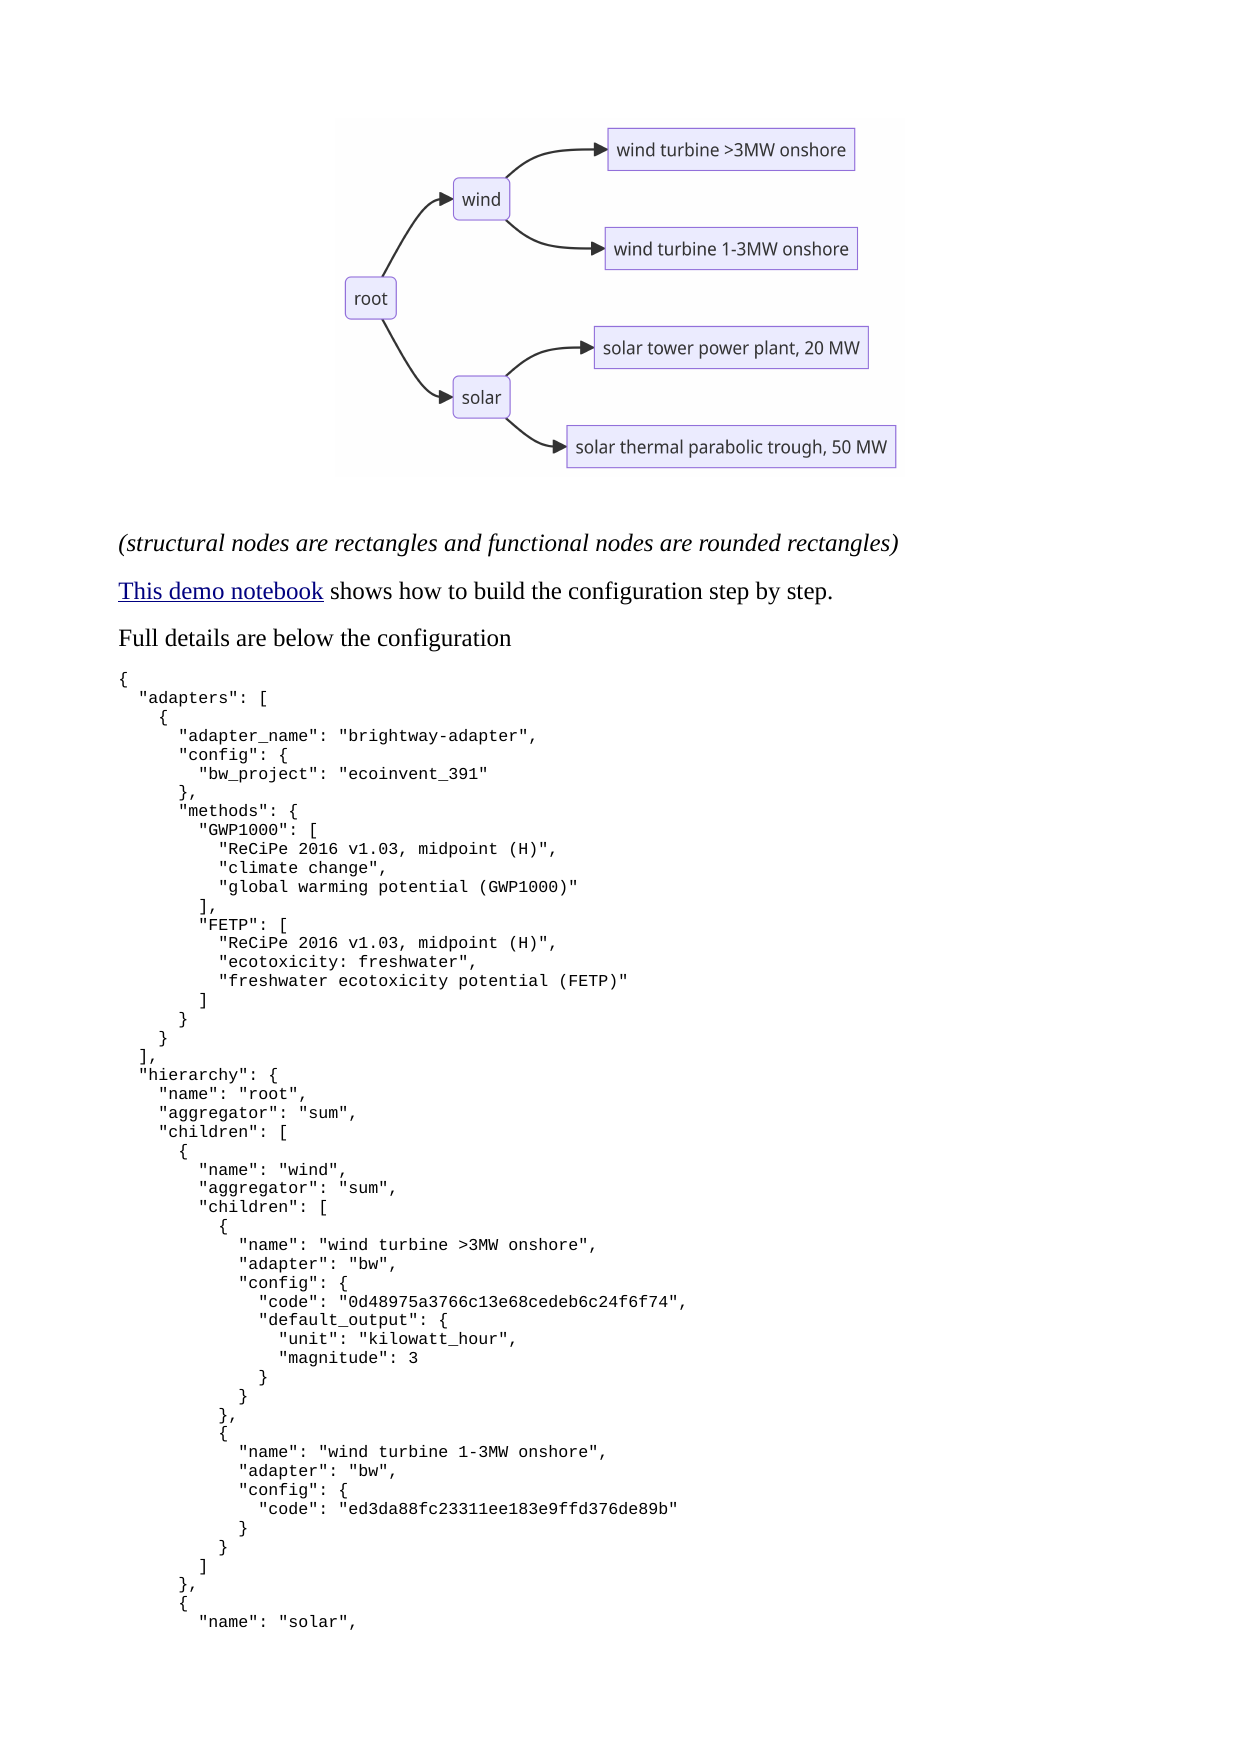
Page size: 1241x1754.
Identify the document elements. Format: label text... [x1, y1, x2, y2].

text "climate change", [118, 859, 1122, 878]
text ], [118, 1048, 1122, 1067]
text } [118, 1519, 1122, 1538]
text "name": "wind turbine 1-3MW onshore", [118, 1444, 1122, 1463]
text "adapters": [ [118, 690, 1122, 709]
text Full details are below the configuration [118, 623, 1122, 652]
text "GWP1000": [ [118, 822, 1122, 841]
text "adapter": "bw", [118, 1255, 1122, 1274]
text "name": "wind turbine >3MW onshore", [118, 1237, 1122, 1255]
text "hierarchy": { [118, 1067, 1122, 1086]
text ] [118, 991, 1122, 1010]
text "freshwater ecotoxicity potential (FETP)" [118, 973, 1122, 991]
text "code": "ed3da88fc23311ee183e9ffd376de89b" [118, 1501, 1122, 1519]
text "adapter_name": "brightway-adapter", [118, 727, 1122, 746]
text "config": { [118, 1274, 1122, 1293]
text "FETP": [ [118, 916, 1122, 935]
text }, [118, 784, 1122, 803]
text "children": [ [118, 1199, 1122, 1218]
text ] [118, 1557, 1122, 1576]
text "unit": "kilowatt_hour", [118, 1331, 1122, 1350]
text }, [118, 1576, 1122, 1595]
text "config": { [118, 746, 1122, 765]
text This demo notebook shows how to build the configuration step by step. [118, 576, 1122, 604]
text } [118, 1387, 1122, 1406]
text "name": "solar", [118, 1614, 1122, 1632]
text } [118, 1010, 1122, 1029]
text "code": "0d48975a3766c13e68cedeb6c24f6f74", [118, 1293, 1122, 1312]
text { [118, 709, 1122, 727]
text { [118, 1595, 1122, 1614]
text "ReCiPe 2016 v1.03, midpoint (H)", [118, 841, 1122, 859]
picture [335, 118, 905, 477]
text "aggregator": "sum", [118, 1180, 1122, 1199]
text "bw_project": "ecoinvent_391" [118, 765, 1122, 784]
text } [118, 1538, 1122, 1557]
text "methods": { [118, 803, 1122, 822]
text "adapter": "bw", [118, 1463, 1122, 1482]
text "default_output": { [118, 1312, 1122, 1331]
text "config": { [118, 1482, 1122, 1501]
text "children": [ [118, 1123, 1122, 1142]
text { [118, 1142, 1122, 1161]
text "global warming potential (GWP1000)" [118, 878, 1122, 897]
text "magnitude": 3 [118, 1350, 1122, 1368]
text }, [118, 1406, 1122, 1425]
text { [118, 1425, 1122, 1444]
text { [118, 1218, 1122, 1237]
text "name": "root", [118, 1086, 1122, 1104]
text ], [118, 897, 1122, 916]
text "aggregator": "sum", [118, 1104, 1122, 1123]
text "ReCiPe 2016 v1.03, midpoint (H)", [118, 935, 1122, 954]
text "ecotoxicity: freshwater", [118, 954, 1122, 973]
text { [118, 671, 1122, 690]
text } [118, 1029, 1122, 1048]
text "name": "wind", [118, 1161, 1122, 1180]
text } [118, 1368, 1122, 1387]
text (structural nodes are rectangles and functional nodes are rounded rectangles) [118, 528, 1122, 557]
